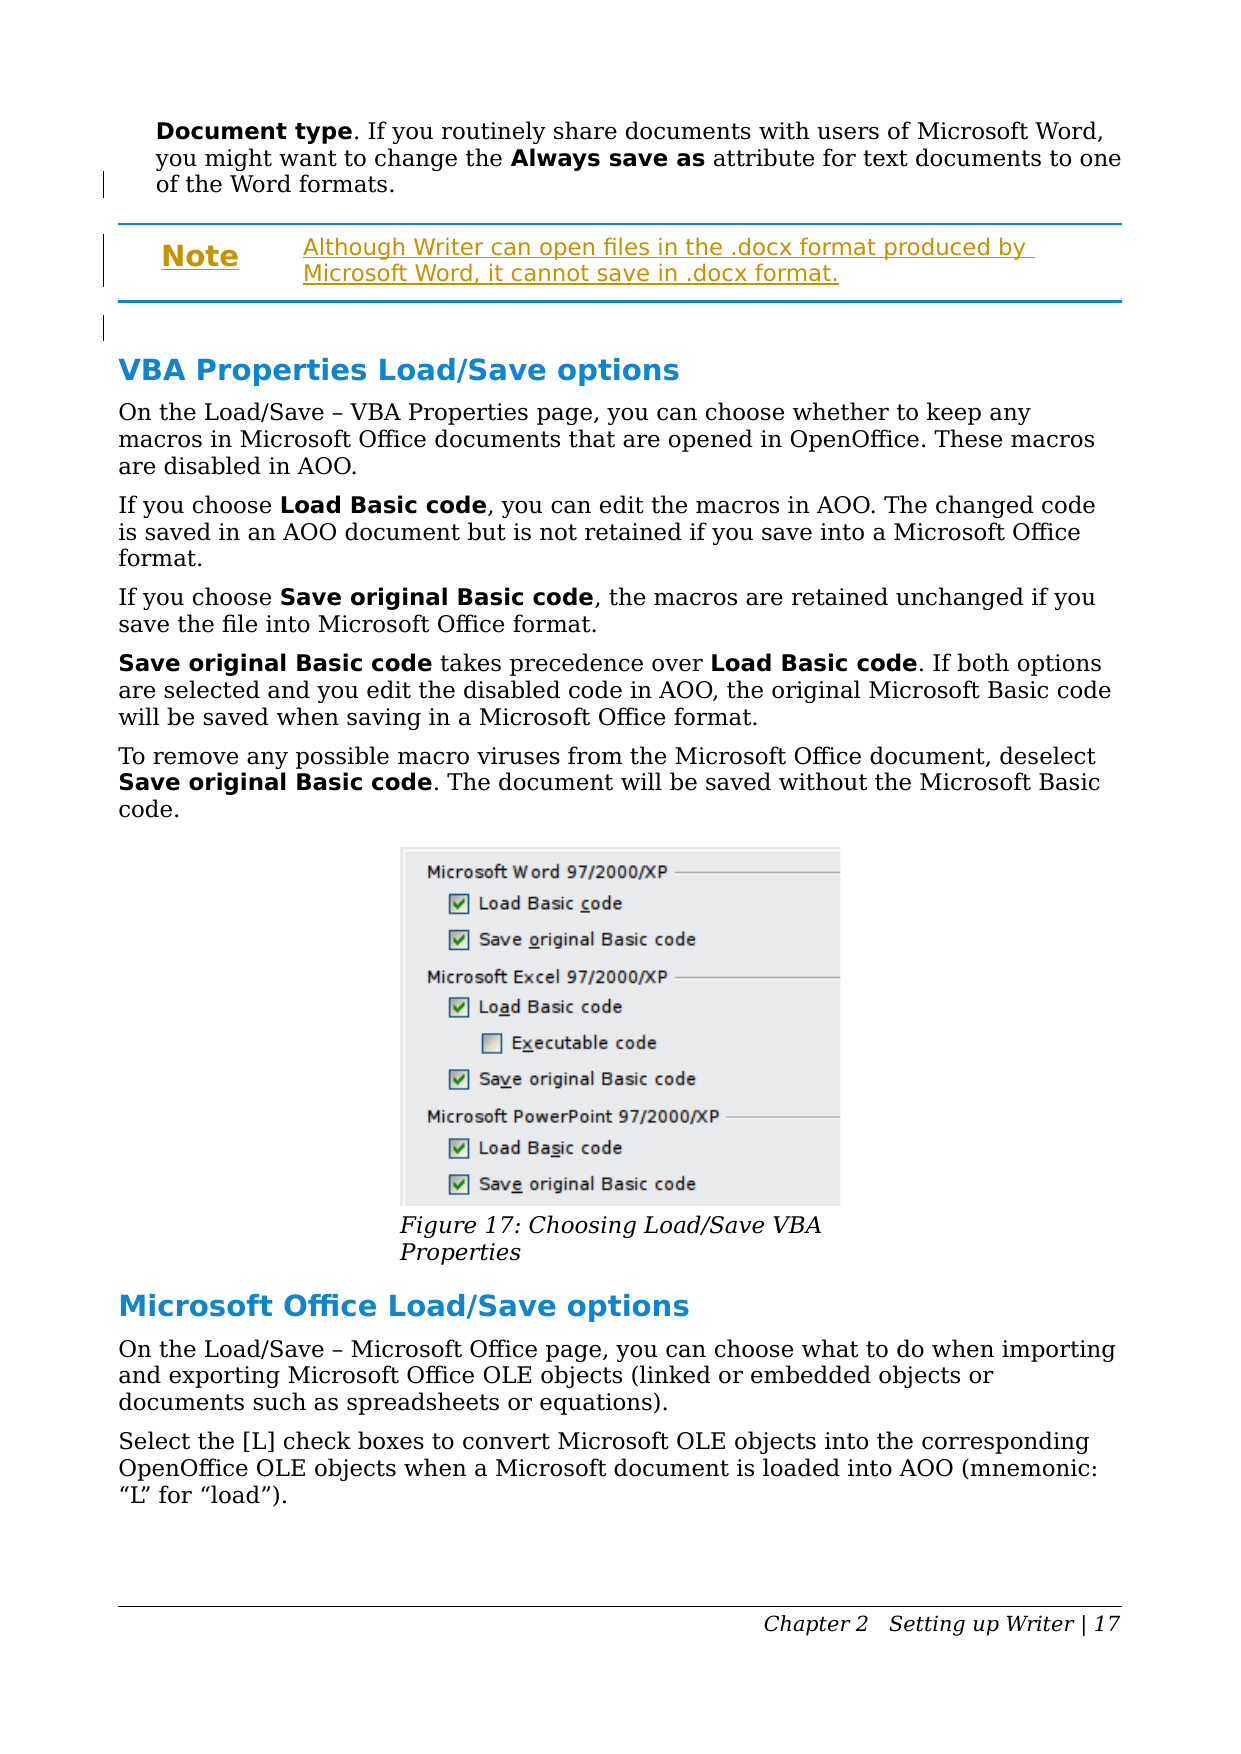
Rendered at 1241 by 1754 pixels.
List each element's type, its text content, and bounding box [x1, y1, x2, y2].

text Document type. If you routinely share documents with users of Microsoft Word, you might want to change the Always save as attribute for text documents to one of the Word formats. [156, 118, 1122, 198]
text To remove any possible macro viruses from the Microsoft Office document, deselect Save original Basic code. The document will be saved without the Microsoft Basic code. [118, 743, 1122, 823]
text If you choose Load Basic code, you can edit the macros in AOO. The changed code is saved in an AOO document but is not retained if you save into a Microsoft Office format. [118, 492, 1122, 572]
subtitle Microsoft Office Load/Save options [118, 1290, 1122, 1324]
picture [400, 847, 841, 1206]
text Figure 17: Choosing Load/Save VBA Properties [400, 1212, 840, 1265]
subtitle VBA Properties Load/Save options [118, 353, 1122, 387]
table_header Although Writer can open files in the .docx format produced by Microsoft Word, it cannot save in .docx format. [281, 225, 1122, 300]
text If you choose Save original Basic code, the macros are retained unchanged if you save the file into Microsoft Office format. [118, 584, 1122, 638]
text On the Load/Save – VBA Properties page, you can choose whether to keep any macros in Microsoft Office documents that are opened in OpenOffice. These macros are disabled in AOO. [118, 399, 1122, 479]
table_header Note [118, 225, 281, 300]
text On the Load/Save – Microsoft Office page, you can choose what to do when importing and exporting Microsoft Office OLE objects (linked or embedded objects or documents such as spreadsheets or equations). [118, 1336, 1122, 1416]
text Select the [L] check boxes to convert Microsoft OLE objects into the corresponding OpenOffice OLE objects when a Microsoft document is loaded into AOO (mnemonic: “L” for “load”). [118, 1428, 1122, 1508]
text Save original Basic code takes precedence over Load Basic code. If both options are selected and you edit the disabled code in AOO, the original Microsoft Basic code will be saved when saving in a Microsoft Office format. [118, 650, 1122, 730]
